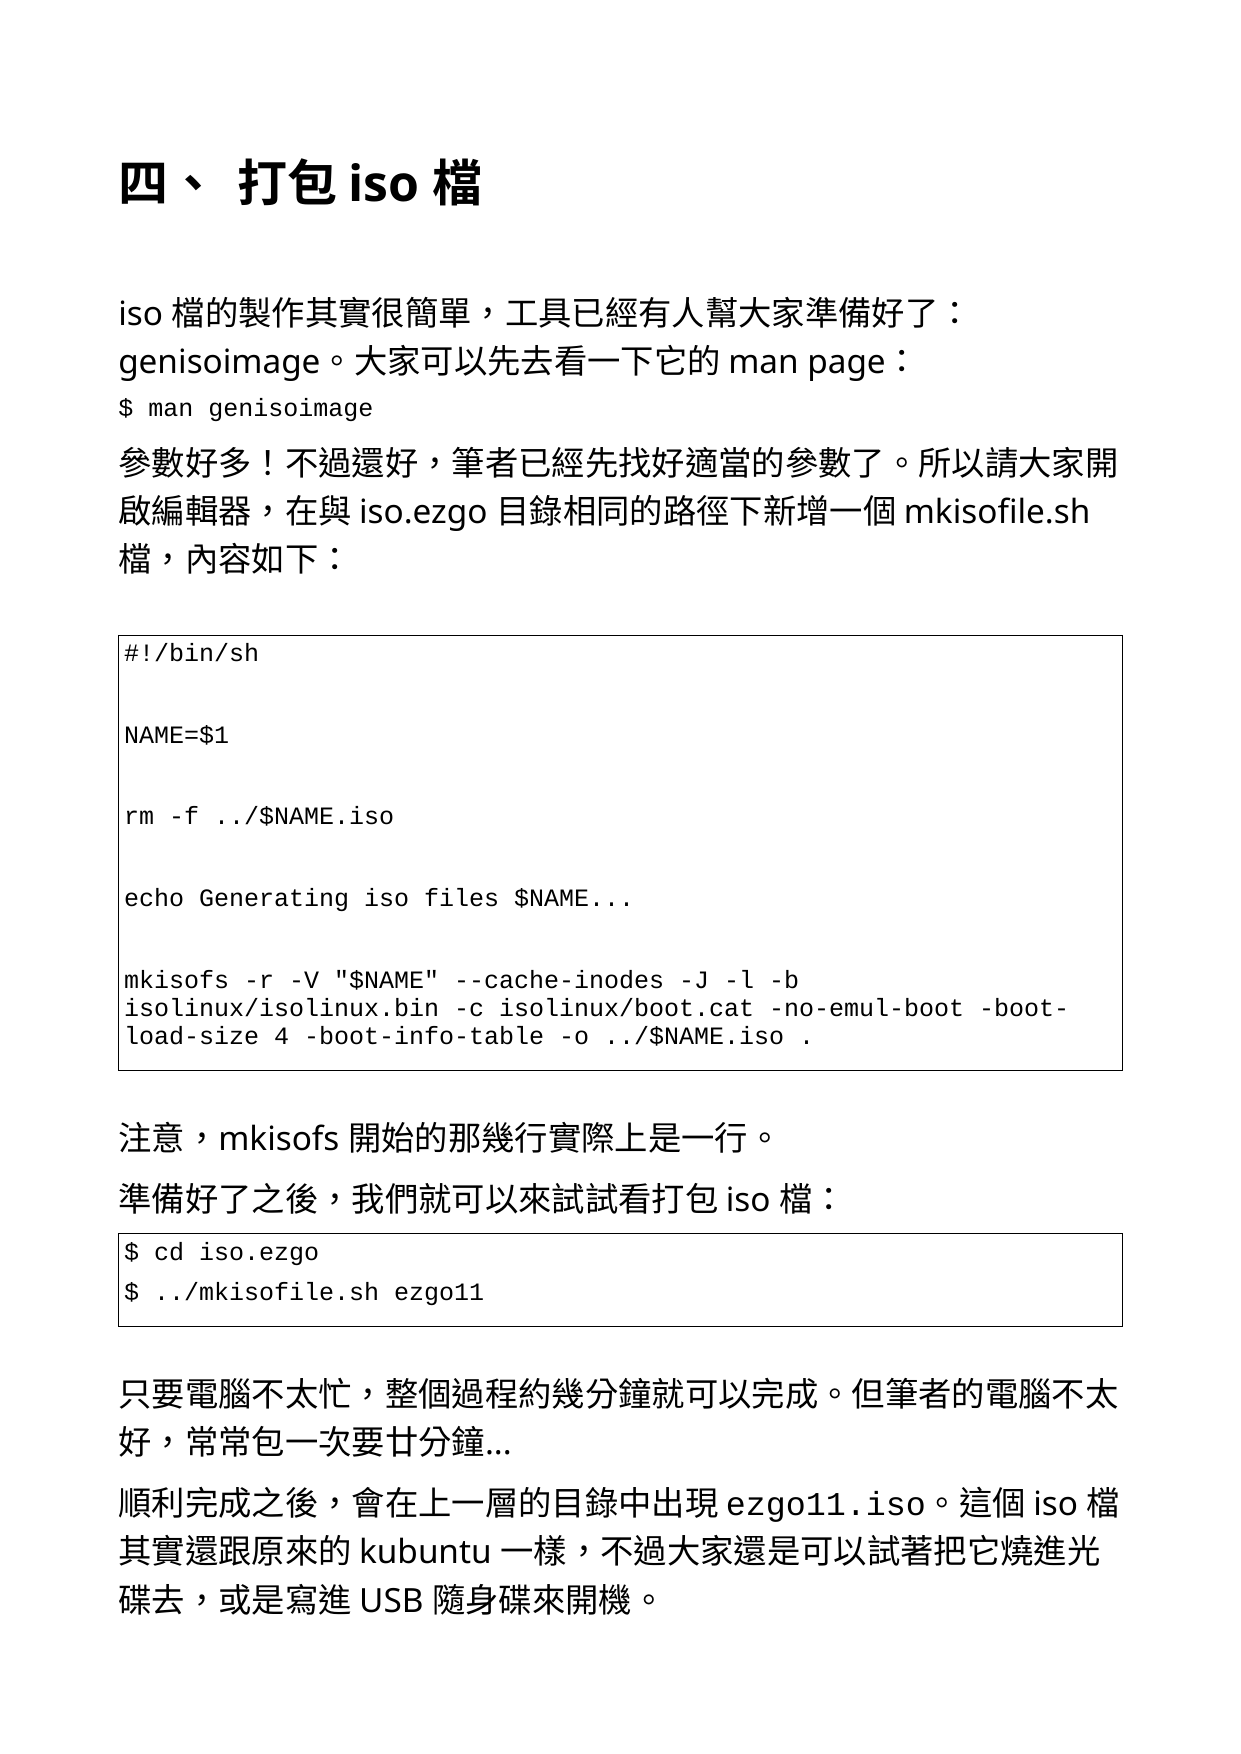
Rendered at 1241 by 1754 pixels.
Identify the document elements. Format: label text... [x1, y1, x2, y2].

text 順利完成之後，會在上一層的目錄中出現 ezgo11.iso。這個 iso 檔其實還跟原來的 kubuntu 一樣，不過大家還是可以試著把它燒進光碟去，或是寫進 USB 隨身碟來開機。 [118, 1477, 1122, 1622]
text 參數好多！不過還好，筆者已經先找好適當的參數了。所以請大家開啟編輯器，在與 iso.ezgo 目錄相同的路徑下新增一個 mkisofile.sh 檔，內容如下： [118, 436, 1122, 581]
text $ man genisoimage [118, 396, 1122, 424]
text 只要電腦不太忙，整個過程約幾分鐘就可以完成。但筆者的電腦不太好，常常包一次要廿分鐘... [118, 1367, 1122, 1464]
table_header #!/bin/sh NAME=$1 rm -f ../$NAME.iso echo Generating iso files $NAME... mkisofs -r -V "$NAME" --cache-inodes -J -l -b isolinux/isolinux.bin -c isolinux/boot.cat -no-emul-boot -boot-load-size 4 -boot-info-table -o ../$NAME.iso . [119, 636, 1122, 1070]
table_header $ cd iso.ezgo $ ../mkisofile.sh ezgo11 [119, 1234, 1122, 1326]
text 準備好了之後，我們就可以來試試看打包 iso 檔： [118, 1172, 1122, 1221]
text 注意，mkisofs 開始的那幾行實際上是一行。 [118, 1111, 1122, 1160]
subtitle 打包 iso 檔 [118, 143, 1122, 216]
text iso 檔的製作其實很簡單，工具已經有人幫大家準備好了：genisoimage。大家可以先去看一下它的 man page： [118, 286, 1122, 383]
